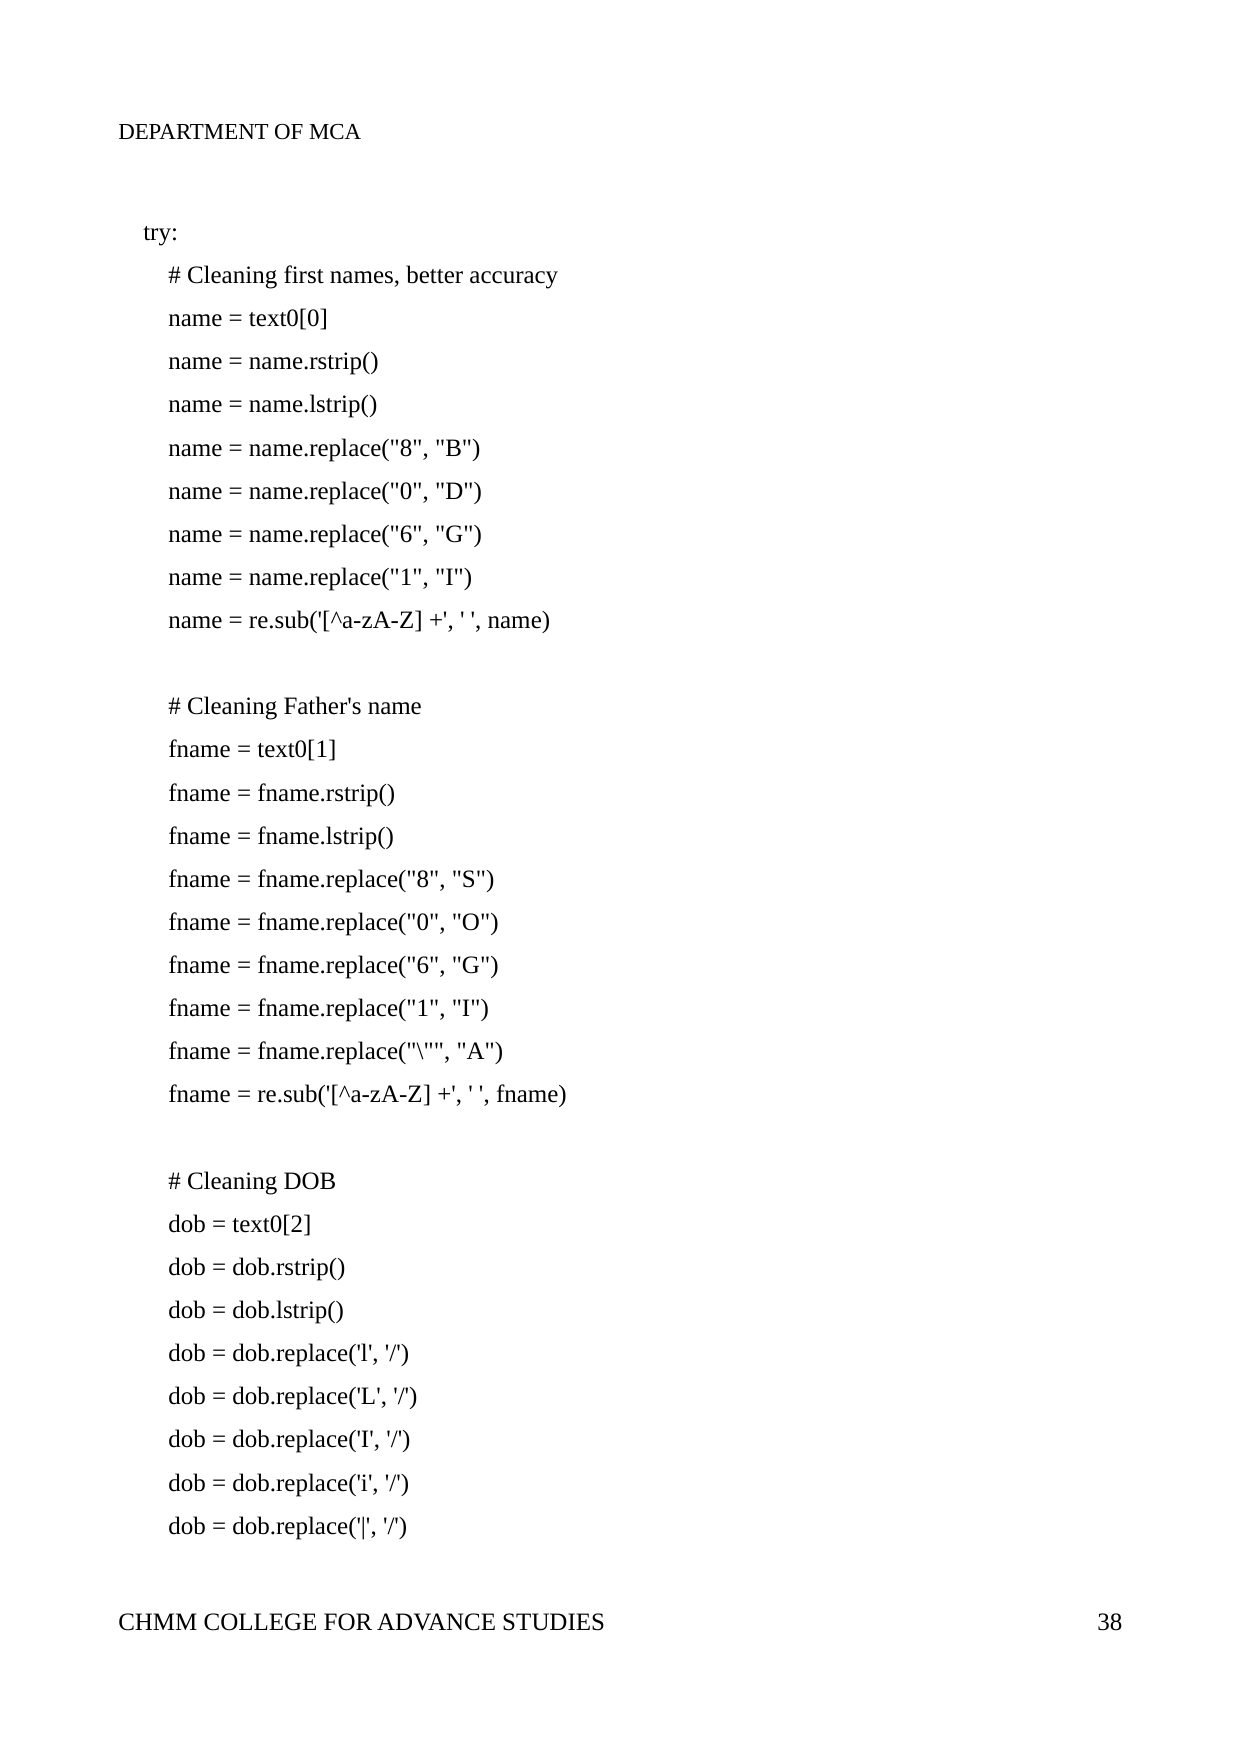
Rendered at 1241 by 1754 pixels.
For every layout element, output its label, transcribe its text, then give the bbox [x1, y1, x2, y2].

text dob = dob.replace('I', '/') [118, 1424, 1122, 1453]
text name = name.lstrip() [118, 389, 1122, 418]
text dob = dob.lstrip() [118, 1295, 1122, 1324]
text name = name.rstrip() [118, 346, 1122, 375]
text fname = fname.replace("0", "O") [118, 907, 1122, 936]
text # Cleaning first names, better accuracy [118, 260, 1122, 289]
text fname = fname.lstrip() [118, 821, 1122, 849]
text dob = dob.replace('L', '/') [118, 1381, 1122, 1410]
text fname = text0[1] [118, 734, 1122, 763]
text fname = re.sub('[^a-zA-Z] +', ' ', fname) [118, 1079, 1122, 1108]
text name = text0[0] [118, 303, 1122, 332]
text dob = dob.replace('i', '/') [118, 1468, 1122, 1496]
text dob = text0[2] [118, 1209, 1122, 1238]
text fname = fname.replace("1", "I") [118, 993, 1122, 1022]
text dob = dob.replace('|', '/') [118, 1511, 1122, 1539]
text fname = fname.replace("\"", "A") [118, 1036, 1122, 1065]
text name = name.replace("6", "G") [118, 519, 1122, 548]
text fname = fname.replace("8", "S") [118, 864, 1122, 893]
text # Cleaning Father's name [118, 691, 1122, 720]
text fname = fname.replace("6", "G") [118, 950, 1122, 979]
text dob = dob.replace('l', '/') [118, 1338, 1122, 1367]
text name = re.sub('[^a-zA-Z] +', ' ', name) [118, 605, 1122, 634]
text name = name.replace("0", "D") [118, 476, 1122, 504]
text fname = fname.rstrip() [118, 778, 1122, 806]
text name = name.replace("1", "I") [118, 562, 1122, 591]
text dob = dob.rstrip() [118, 1252, 1122, 1281]
text name = name.replace("8", "B") [118, 433, 1122, 461]
text # Cleaning DOB [118, 1166, 1122, 1194]
text try: [118, 217, 1122, 246]
